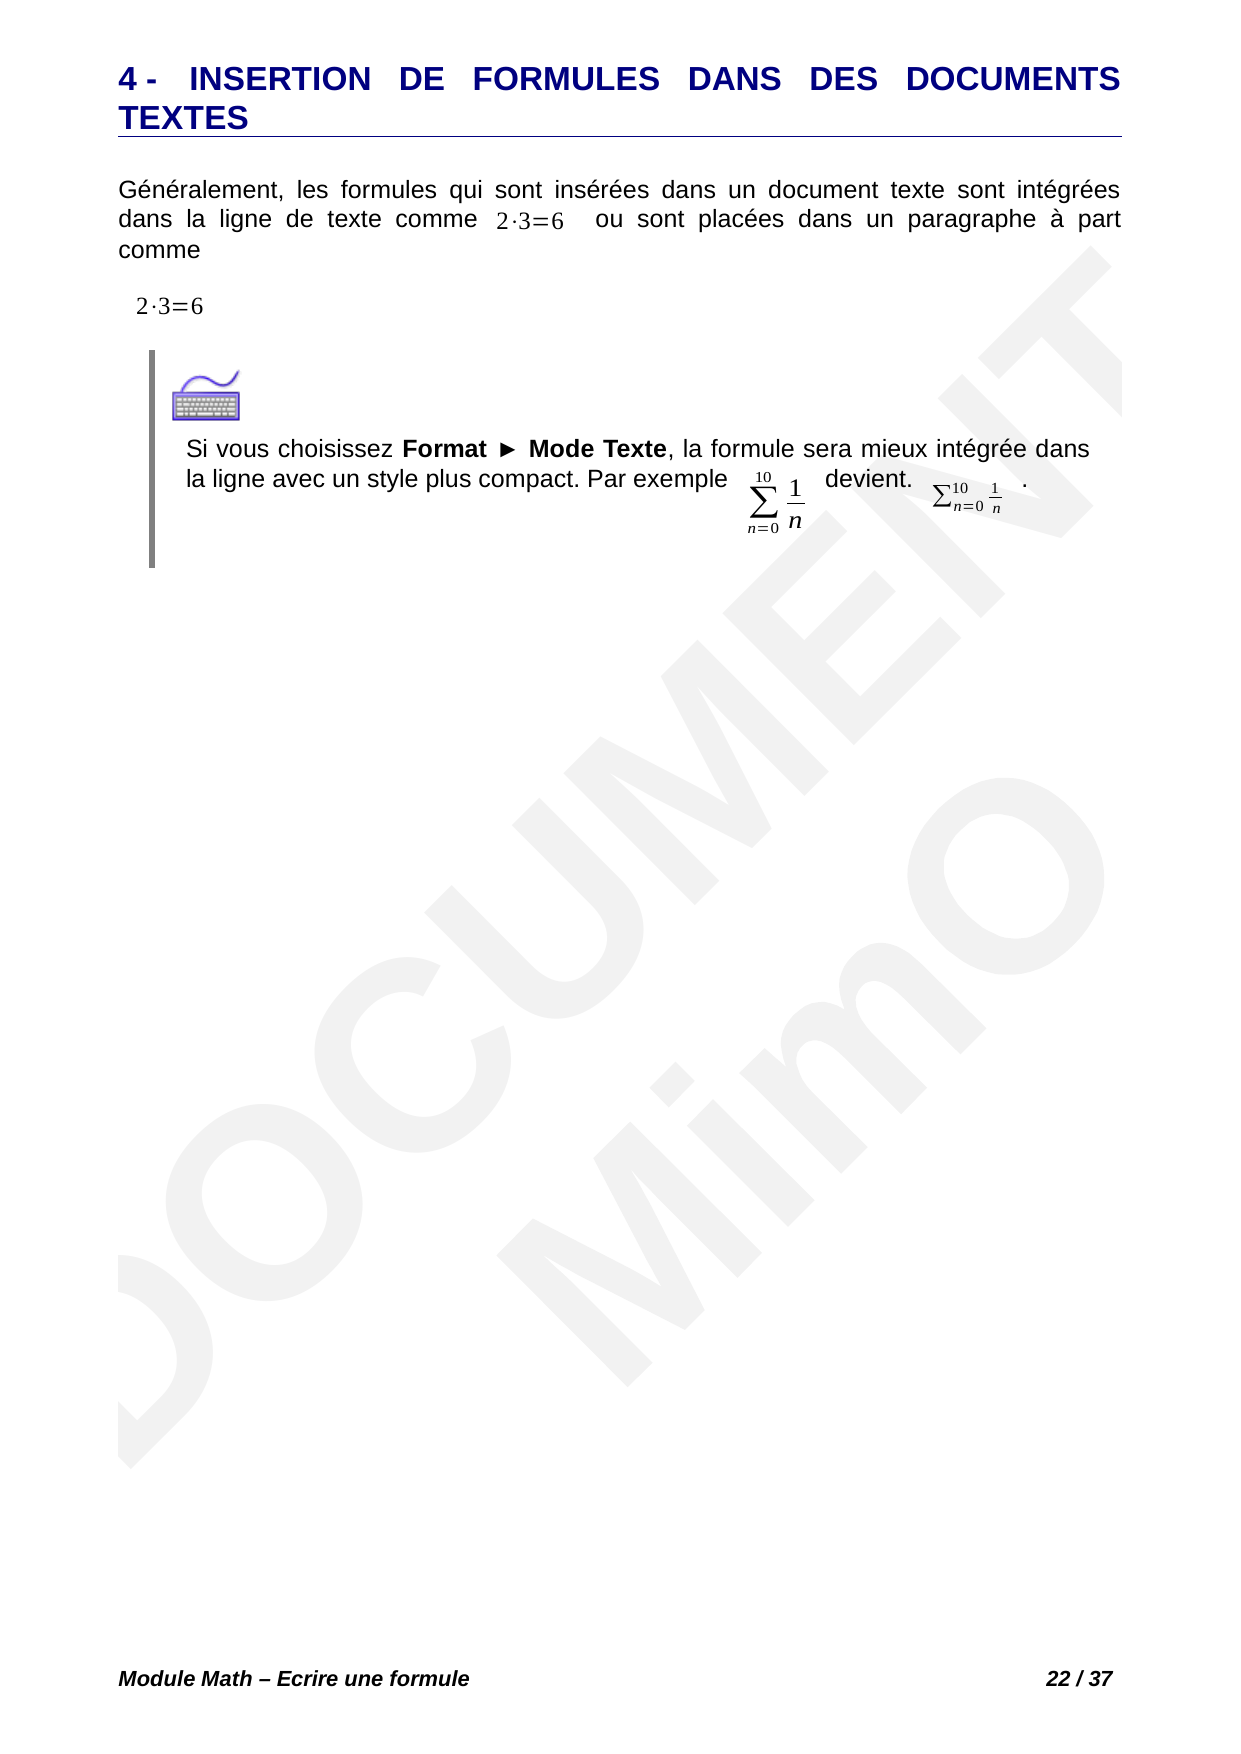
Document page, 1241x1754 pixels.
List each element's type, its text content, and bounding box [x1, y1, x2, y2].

picture [168, 359, 243, 435]
text Généralement, les formules qui sont insérées dans un document texte sont intégrées dans la ligne de texte comme ou sont placées dans un paragraphe à part comme [118, 175, 1122, 264]
text Si vous choisissez Format ► Mode Texte, la formule sera mieux intégrée dans la ligne avec un style plus compact. Par exempledevient.. [155, 350, 1122, 568]
subtitle Insertion de formules dans des documents textes [118, 59, 1122, 136]
